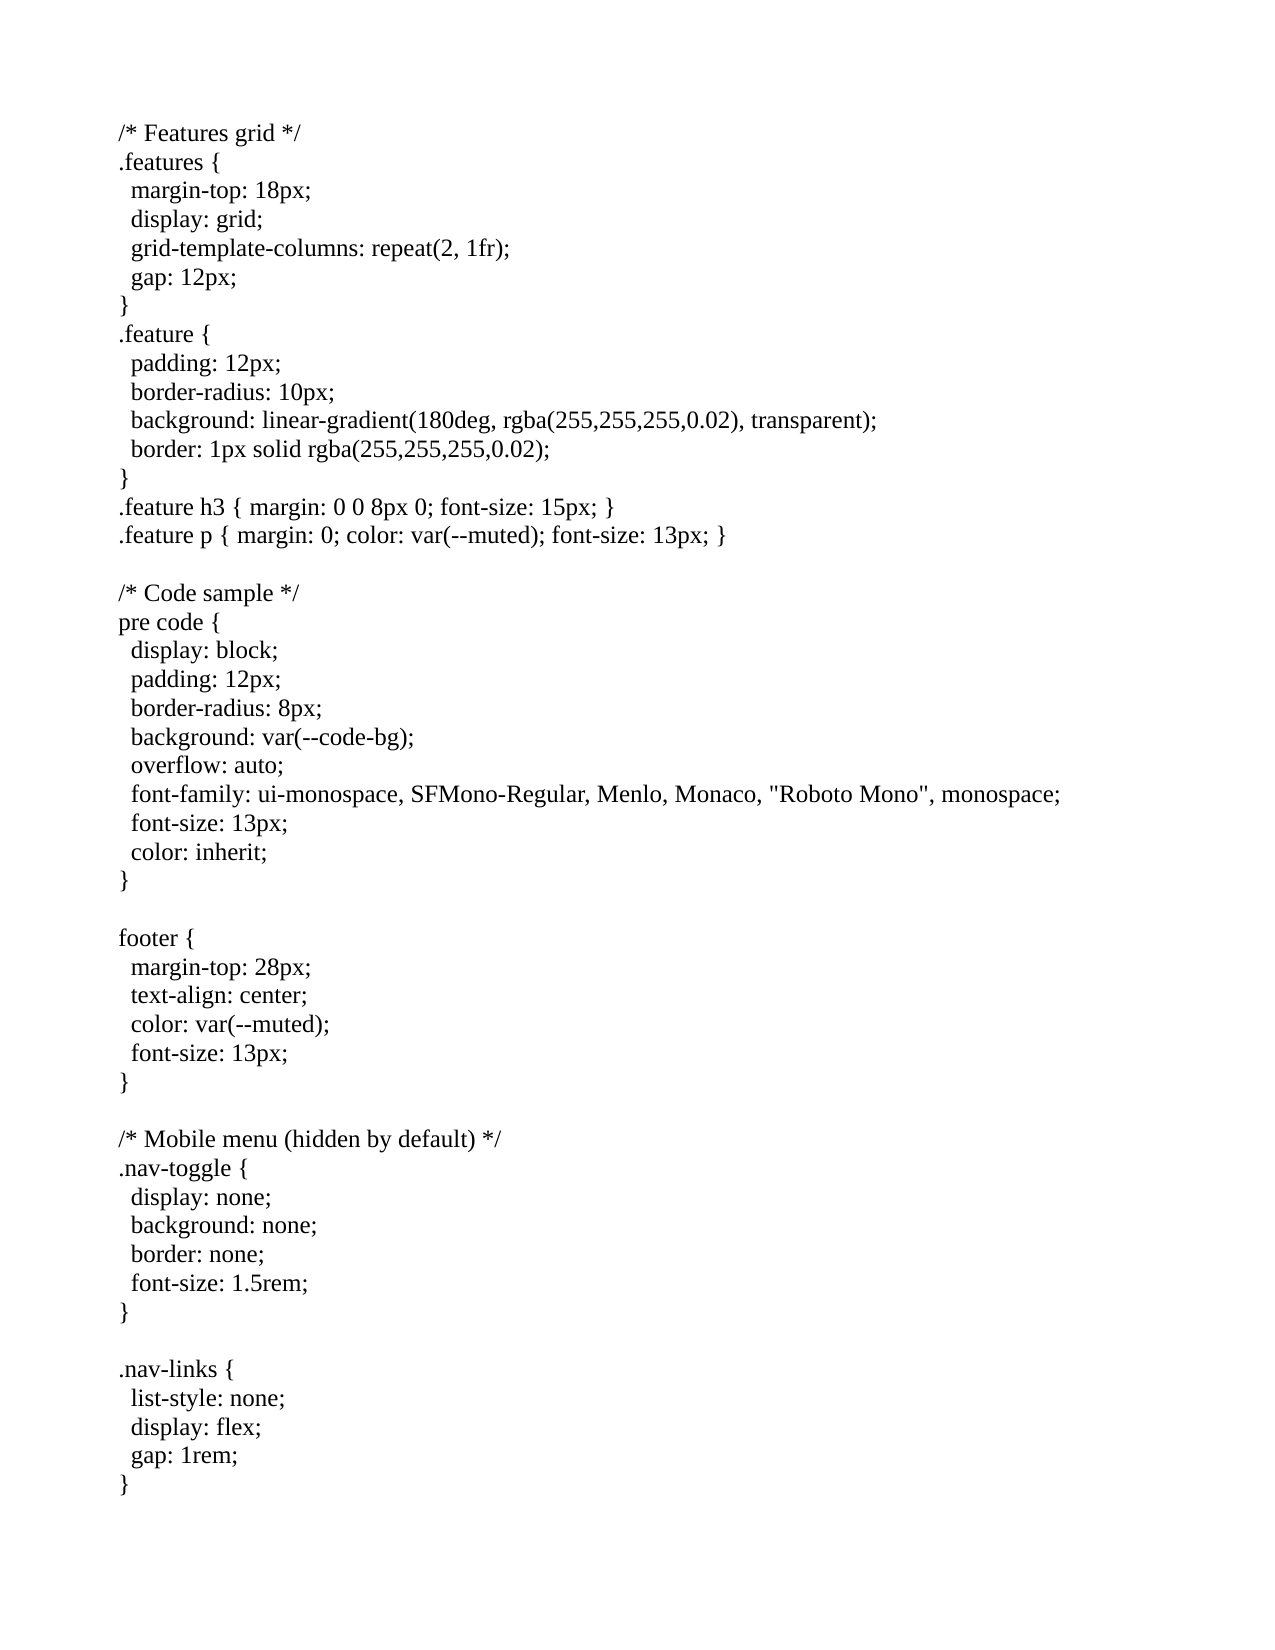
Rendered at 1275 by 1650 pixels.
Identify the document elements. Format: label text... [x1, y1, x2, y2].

text font-size: 13px; [118, 1038, 1157, 1067]
text grid-template-columns: repeat(2, 1fr); [118, 233, 1157, 262]
text .nav-links { [118, 1354, 1157, 1383]
text font-family: ui-monospace, SFMono-Regular, Menlo, Monaco, "Roboto Mono", monospace; [118, 779, 1157, 808]
text display: block; [118, 636, 1157, 664]
text background: none; [118, 1211, 1157, 1239]
text border-radius: 10px; [118, 377, 1157, 406]
text .feature h3 { margin: 0 0 8px 0; font-size: 15px; } [118, 492, 1157, 521]
text border-radius: 8px; [118, 693, 1157, 722]
text } [118, 1469, 1157, 1498]
text overflow: auto; [118, 751, 1157, 779]
text } [118, 1067, 1157, 1096]
text } [118, 1297, 1157, 1326]
text /* Mobile menu (hidden by default) */ [118, 1124, 1157, 1153]
text } [118, 866, 1157, 894]
text pre code { [118, 607, 1157, 636]
text text-align: center; [118, 981, 1157, 1009]
text border: 1px solid rgba(255,255,255,0.02); [118, 434, 1157, 463]
text display: flex; [118, 1412, 1157, 1441]
text .feature { [118, 319, 1157, 348]
text background: var(--code-bg); [118, 722, 1157, 751]
text color: var(--muted); [118, 1009, 1157, 1038]
text /* Features grid */ [118, 118, 1157, 147]
text .feature p { margin: 0; color: var(--muted); font-size: 13px; } [118, 521, 1157, 549]
text .features { [118, 147, 1157, 176]
text gap: 1rem; [118, 1441, 1157, 1469]
text margin-top: 28px; [118, 952, 1157, 981]
text margin-top: 18px; [118, 176, 1157, 204]
text color: inherit; [118, 837, 1157, 866]
text display: none; [118, 1182, 1157, 1211]
text padding: 12px; [118, 348, 1157, 377]
text } [118, 463, 1157, 492]
text list-style: none; [118, 1383, 1157, 1412]
text font-size: 1.5rem; [118, 1268, 1157, 1297]
text background: linear-gradient(180deg, rgba(255,255,255,0.02), transparent); [118, 406, 1157, 434]
text } [118, 291, 1157, 319]
text /* Code sample */ [118, 578, 1157, 607]
text padding: 12px; [118, 664, 1157, 693]
text gap: 12px; [118, 262, 1157, 291]
text .nav-toggle { [118, 1153, 1157, 1182]
text border: none; [118, 1239, 1157, 1268]
text footer { [118, 923, 1157, 952]
text display: grid; [118, 204, 1157, 233]
text font-size: 13px; [118, 808, 1157, 837]
